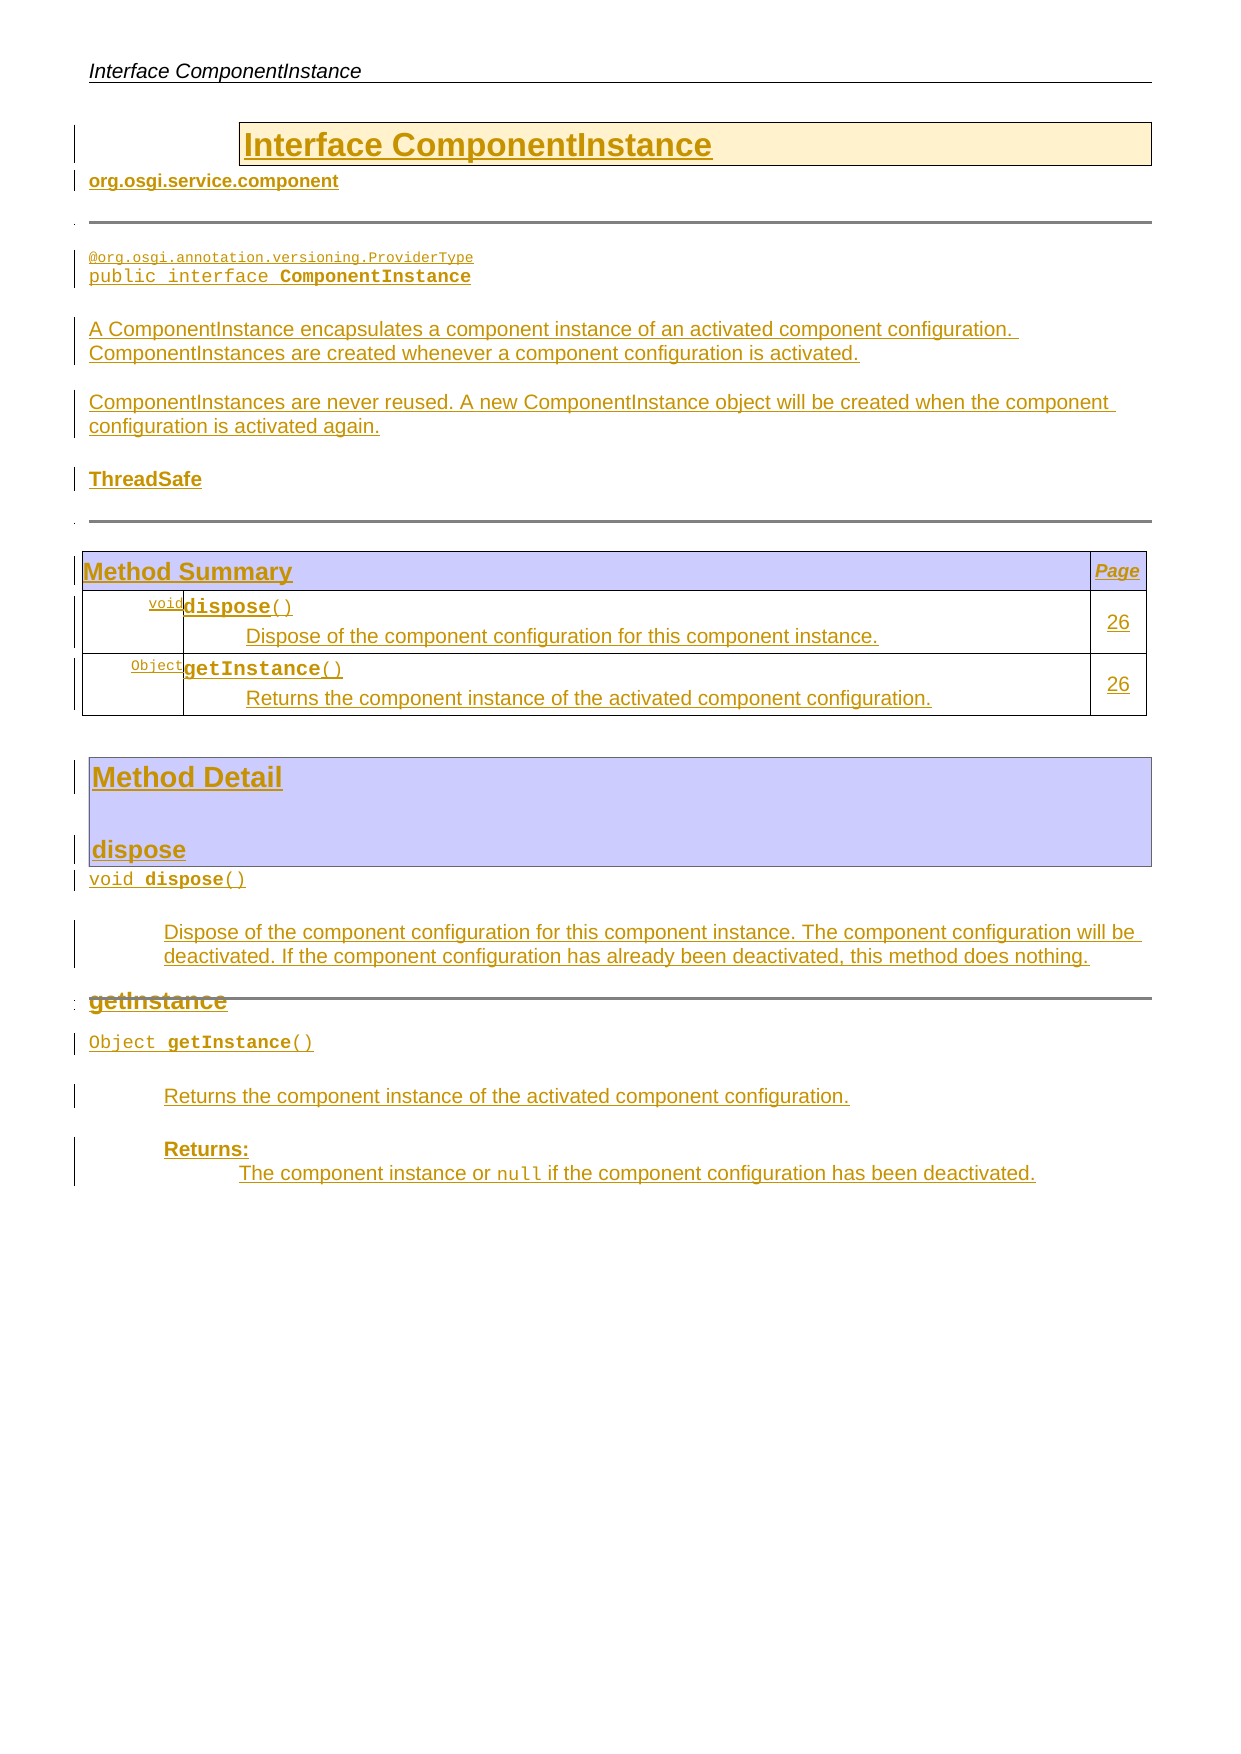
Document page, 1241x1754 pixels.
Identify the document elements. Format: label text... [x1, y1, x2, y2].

subtitle Interface ComponentInstance [240, 123, 1151, 165]
table_cell void [83, 591, 183, 652]
text @org.osgi.annotation.versioning.ProviderType public interface ComponentInstance [88, 250, 1152, 288]
table_cell getInstance() Returns the component instance of the activated component configuration. [184, 654, 1090, 715]
text A ComponentInstance encapsulates a component instance of an activated component configuration. ComponentInstances are created whenever a component configuration is activated. [88, 317, 1152, 365]
text org.osgi.service.component [88, 170, 1152, 191]
table_header Page [1091, 552, 1146, 590]
text ThreadSafe [88, 467, 1152, 491]
text Object getInstance() [88, 1033, 1152, 1054]
table_cell Object [83, 654, 183, 715]
table_cell 26 [1091, 591, 1146, 652]
table_cell 26 [1091, 654, 1146, 715]
text ComponentInstances are never reused. A new ComponentInstance object will be created when the component configuration is activated again. [88, 390, 1152, 438]
text The component instance or null if the component configuration has been deactivated. [238, 1161, 1152, 1186]
table_cell dispose() Dispose of the component configuration for this component instance. [184, 591, 1090, 652]
text Dispose of the component configuration for this component instance. The component configuration will be deactivated. If the component configuration has already been deactivated, this method does nothing. [163, 920, 1152, 968]
subtitle dispose [90, 832, 1151, 866]
subtitle Method Detail [90, 758, 1151, 794]
text Returns: [163, 1137, 1152, 1161]
table_header Method Summary [83, 552, 1090, 590]
text void dispose() [88, 870, 1152, 891]
text Returns the component instance of the activated component configuration. [163, 1084, 1152, 1108]
